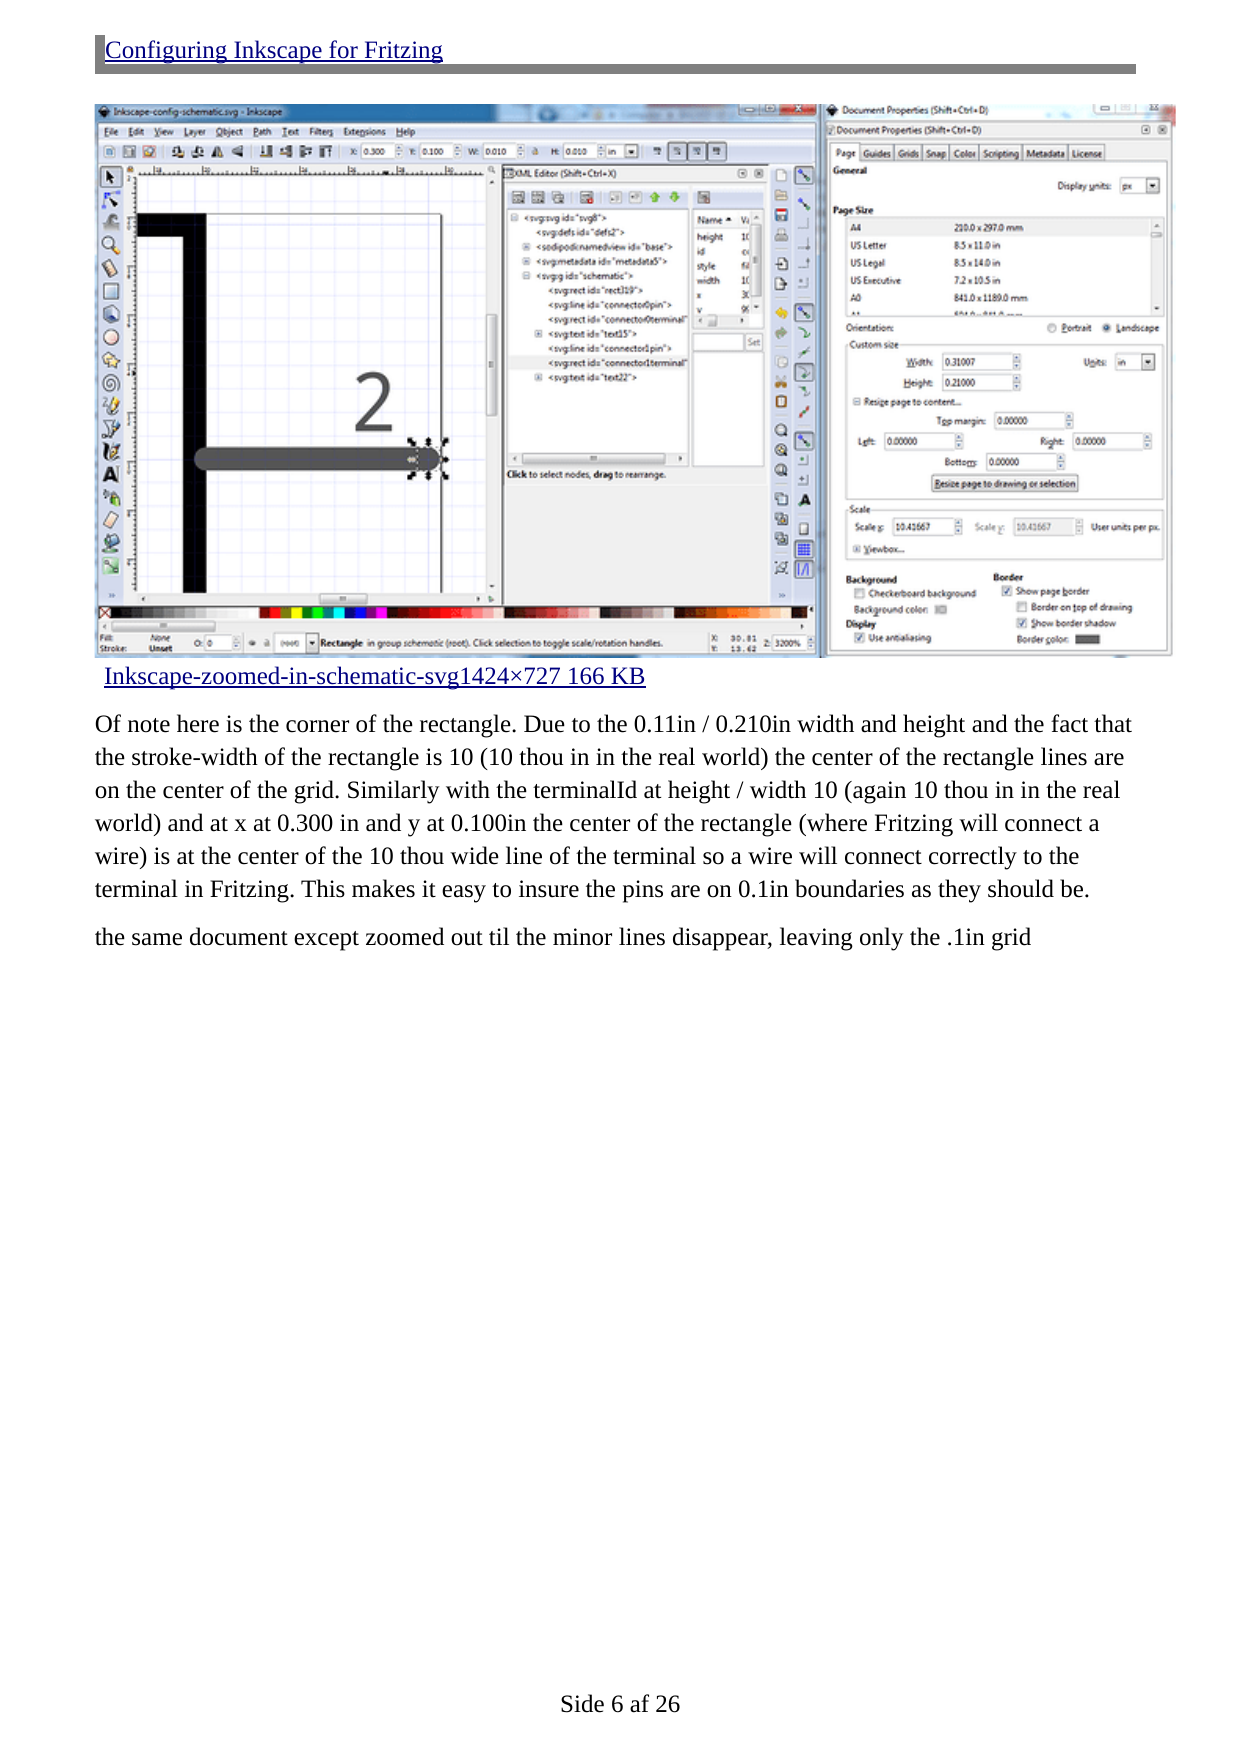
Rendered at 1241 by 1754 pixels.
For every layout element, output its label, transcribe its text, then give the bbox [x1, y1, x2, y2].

text the same document except zoomed out til the minor lines disappear, leaving only the .1in grid [94, 922, 1146, 951]
picture [94, 104, 1176, 658]
text Of note here is the corner of the rectangle. Due to the 0.11in / 0.210in width and height and the fact that the stroke-width of the rectangle is 10 (10 thou in in the real world) the center of the rectangle lines are on the center of the grid. Similarly with the terminalId at height / width 10 (again 10 thou in in the real world) and at x at 0.300 in and y at 0.100in the center of the rectangle (where Fritzing will connect a wire) is at the center of the 10 thou wide line of the terminal so a wire will connect correctly to the terminal in Fritzing. This makes it easy to insure the pins are on 0.1in boundaries as they should be. [94, 709, 1146, 903]
text Inkscape-zoomed-in-schematic-svg1424×727 166 KB [104, 661, 1136, 690]
